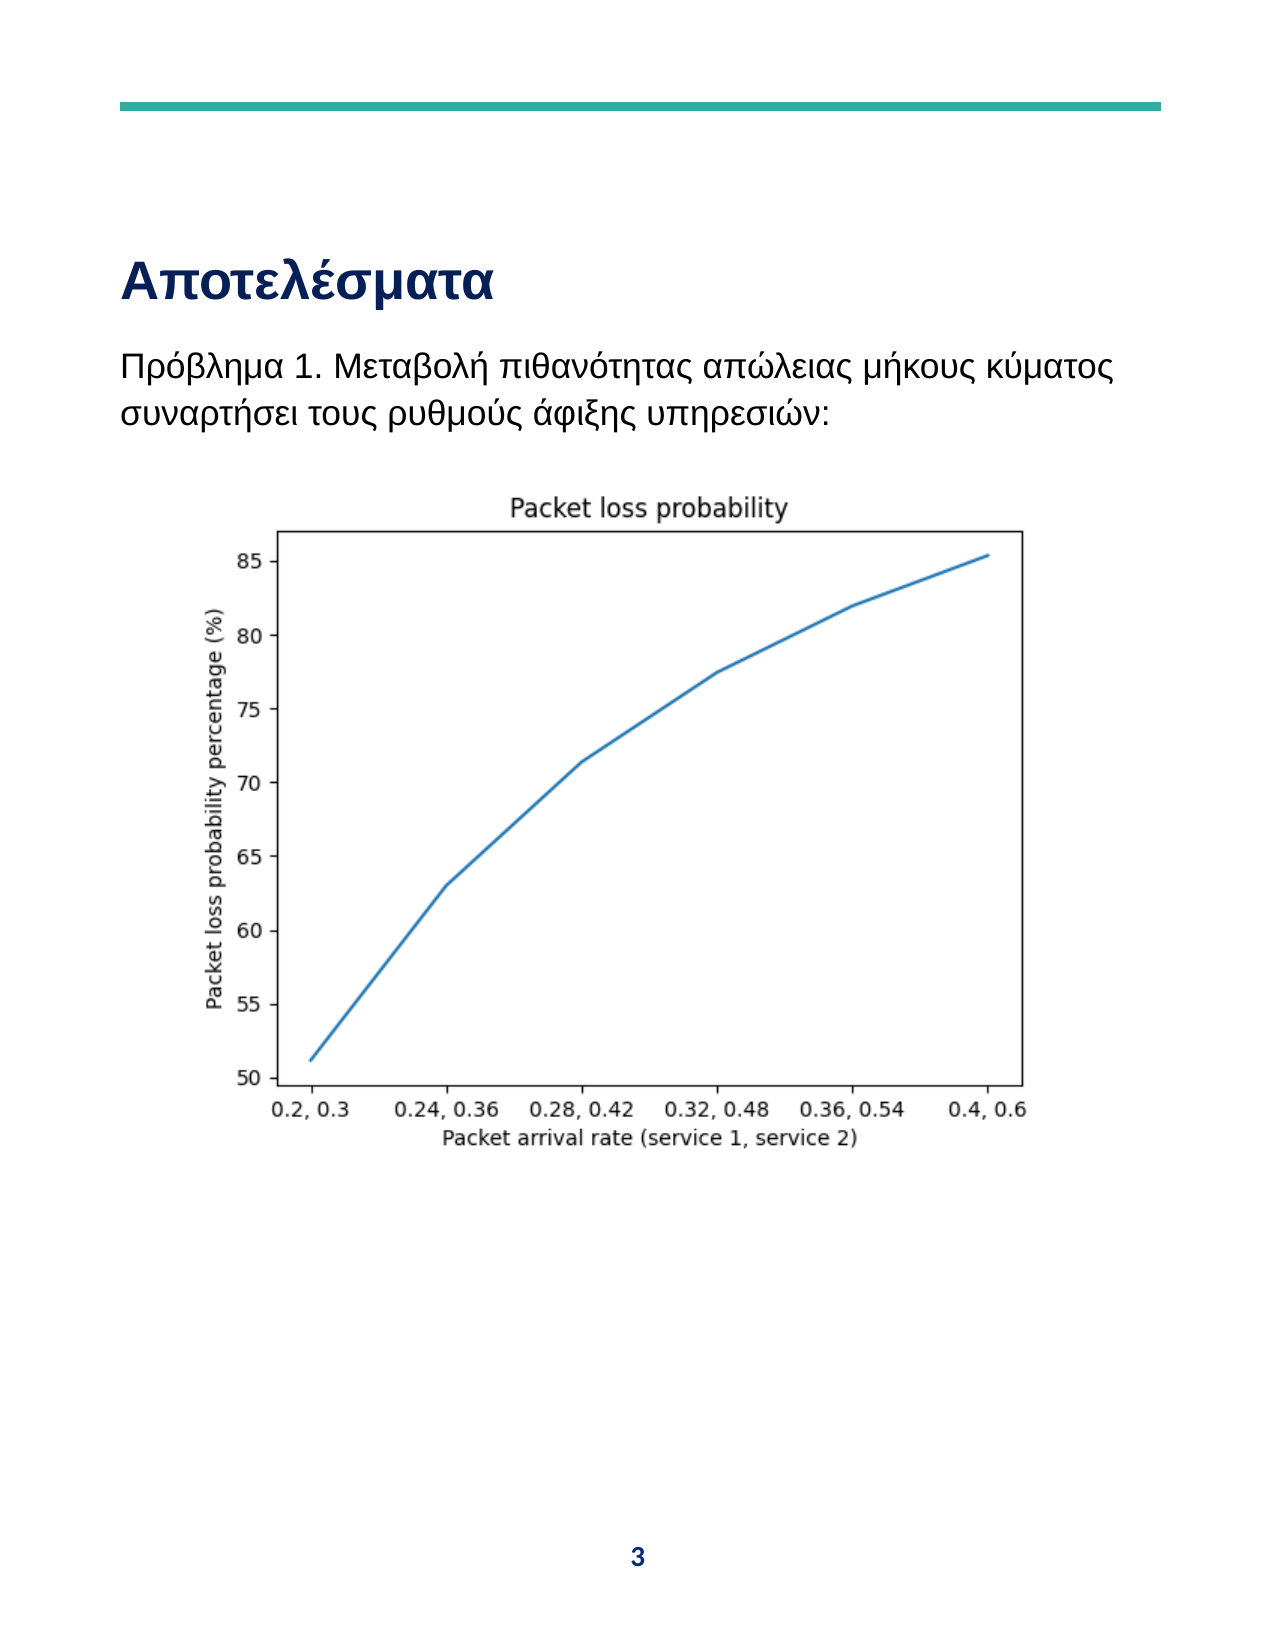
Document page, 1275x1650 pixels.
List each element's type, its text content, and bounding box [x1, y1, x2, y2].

subtitle Αποτελέσματα [120, 248, 1155, 311]
picture [157, 444, 1118, 1165]
subtitle Πρόβλημα 1. Μεταβολή πιθανότητας απώλειας μήκους κύματος συναρτήσει τους ρυθμούς άφιξης υπηρεσιών: [120, 345, 1155, 432]
